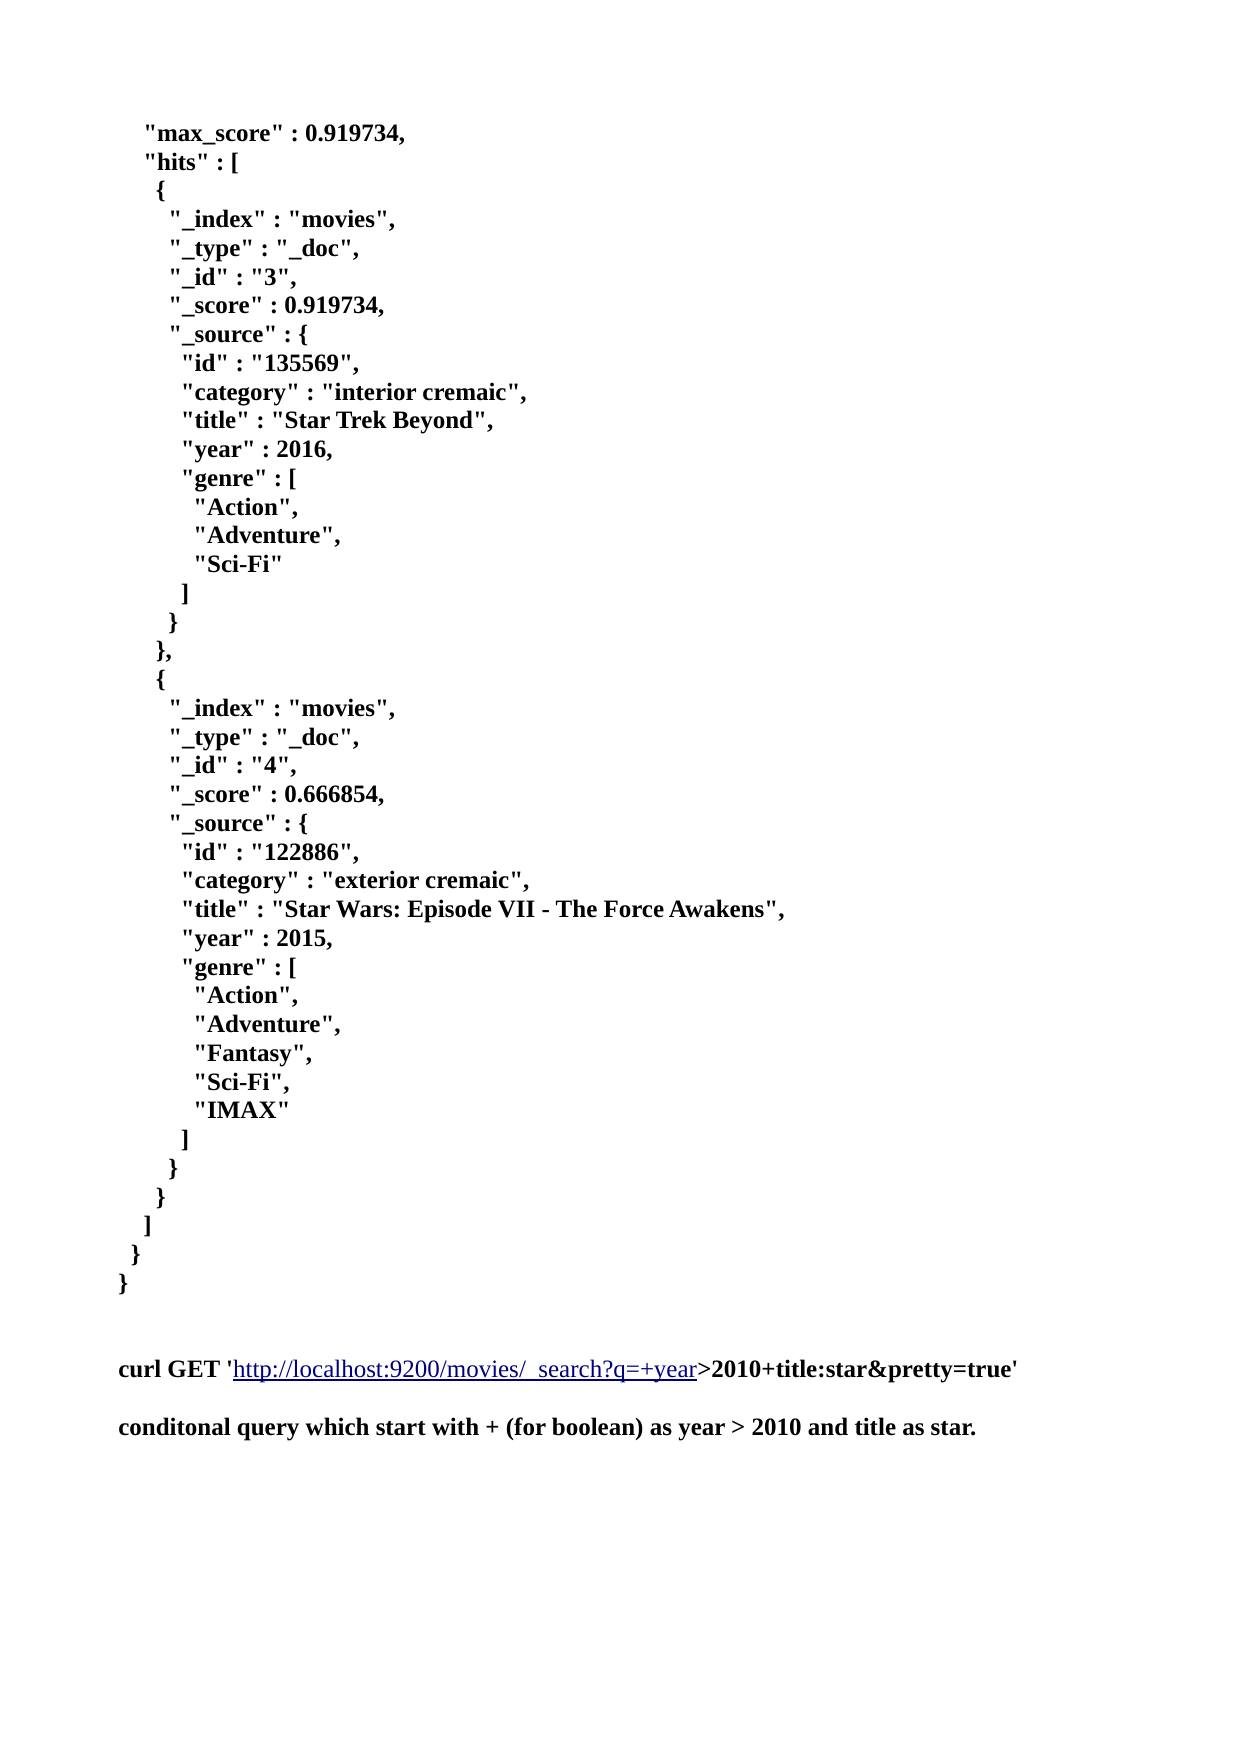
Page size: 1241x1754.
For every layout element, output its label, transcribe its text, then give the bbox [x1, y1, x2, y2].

text "max_score" : 0.919734, [118, 118, 1122, 147]
text "hits" : [ [118, 147, 1122, 176]
text "Sci-Fi" [118, 549, 1122, 578]
text "Action", [118, 492, 1122, 521]
text { [118, 664, 1122, 693]
text "_index" : "movies", [118, 204, 1122, 233]
text "_id" : "4", [118, 751, 1122, 779]
text "_score" : 0.919734, [118, 291, 1122, 319]
text "_source" : { [118, 808, 1122, 837]
text "year" : 2015, [118, 923, 1122, 952]
text } [118, 1239, 1122, 1268]
text { [118, 176, 1122, 204]
text "category" : "interior cremaic", [118, 377, 1122, 406]
text } [118, 1153, 1122, 1182]
text "id" : "122886", [118, 837, 1122, 866]
text "id" : "135569", [118, 348, 1122, 377]
text "Action", [118, 981, 1122, 1009]
text "Fantasy", [118, 1038, 1122, 1067]
text conditonal query which start with + (for boolean) as year > 2010 and title as star. [118, 1412, 1122, 1441]
text "_type" : "_doc", [118, 233, 1122, 262]
text "_index" : "movies", [118, 693, 1122, 722]
text } [118, 1268, 1122, 1297]
text ] [118, 1211, 1122, 1239]
text }, [118, 636, 1122, 664]
text "genre" : [ [118, 463, 1122, 492]
text "Sci-Fi", [118, 1067, 1122, 1096]
text } [118, 1182, 1122, 1211]
text ] [118, 578, 1122, 607]
text "category" : "exterior cremaic", [118, 866, 1122, 894]
text "IMAX" [118, 1096, 1122, 1124]
text "title" : "Star Wars: Episode VII - The Force Awakens", [118, 894, 1122, 923]
text "year" : 2016, [118, 434, 1122, 463]
text "title" : "Star Trek Beyond", [118, 406, 1122, 434]
text "Adventure", [118, 1009, 1122, 1038]
text "_score" : 0.666854, [118, 779, 1122, 808]
text } [118, 607, 1122, 636]
text "_id" : "3", [118, 262, 1122, 291]
text "genre" : [ [118, 952, 1122, 981]
text "_type" : "_doc", [118, 722, 1122, 751]
text "_source" : { [118, 319, 1122, 348]
text "Adventure", [118, 521, 1122, 549]
text ] [118, 1124, 1122, 1153]
text curl GET 'http://localhost:9200/movies/_search?q=+year>2010+title:star&pretty=true' [118, 1354, 1122, 1383]
